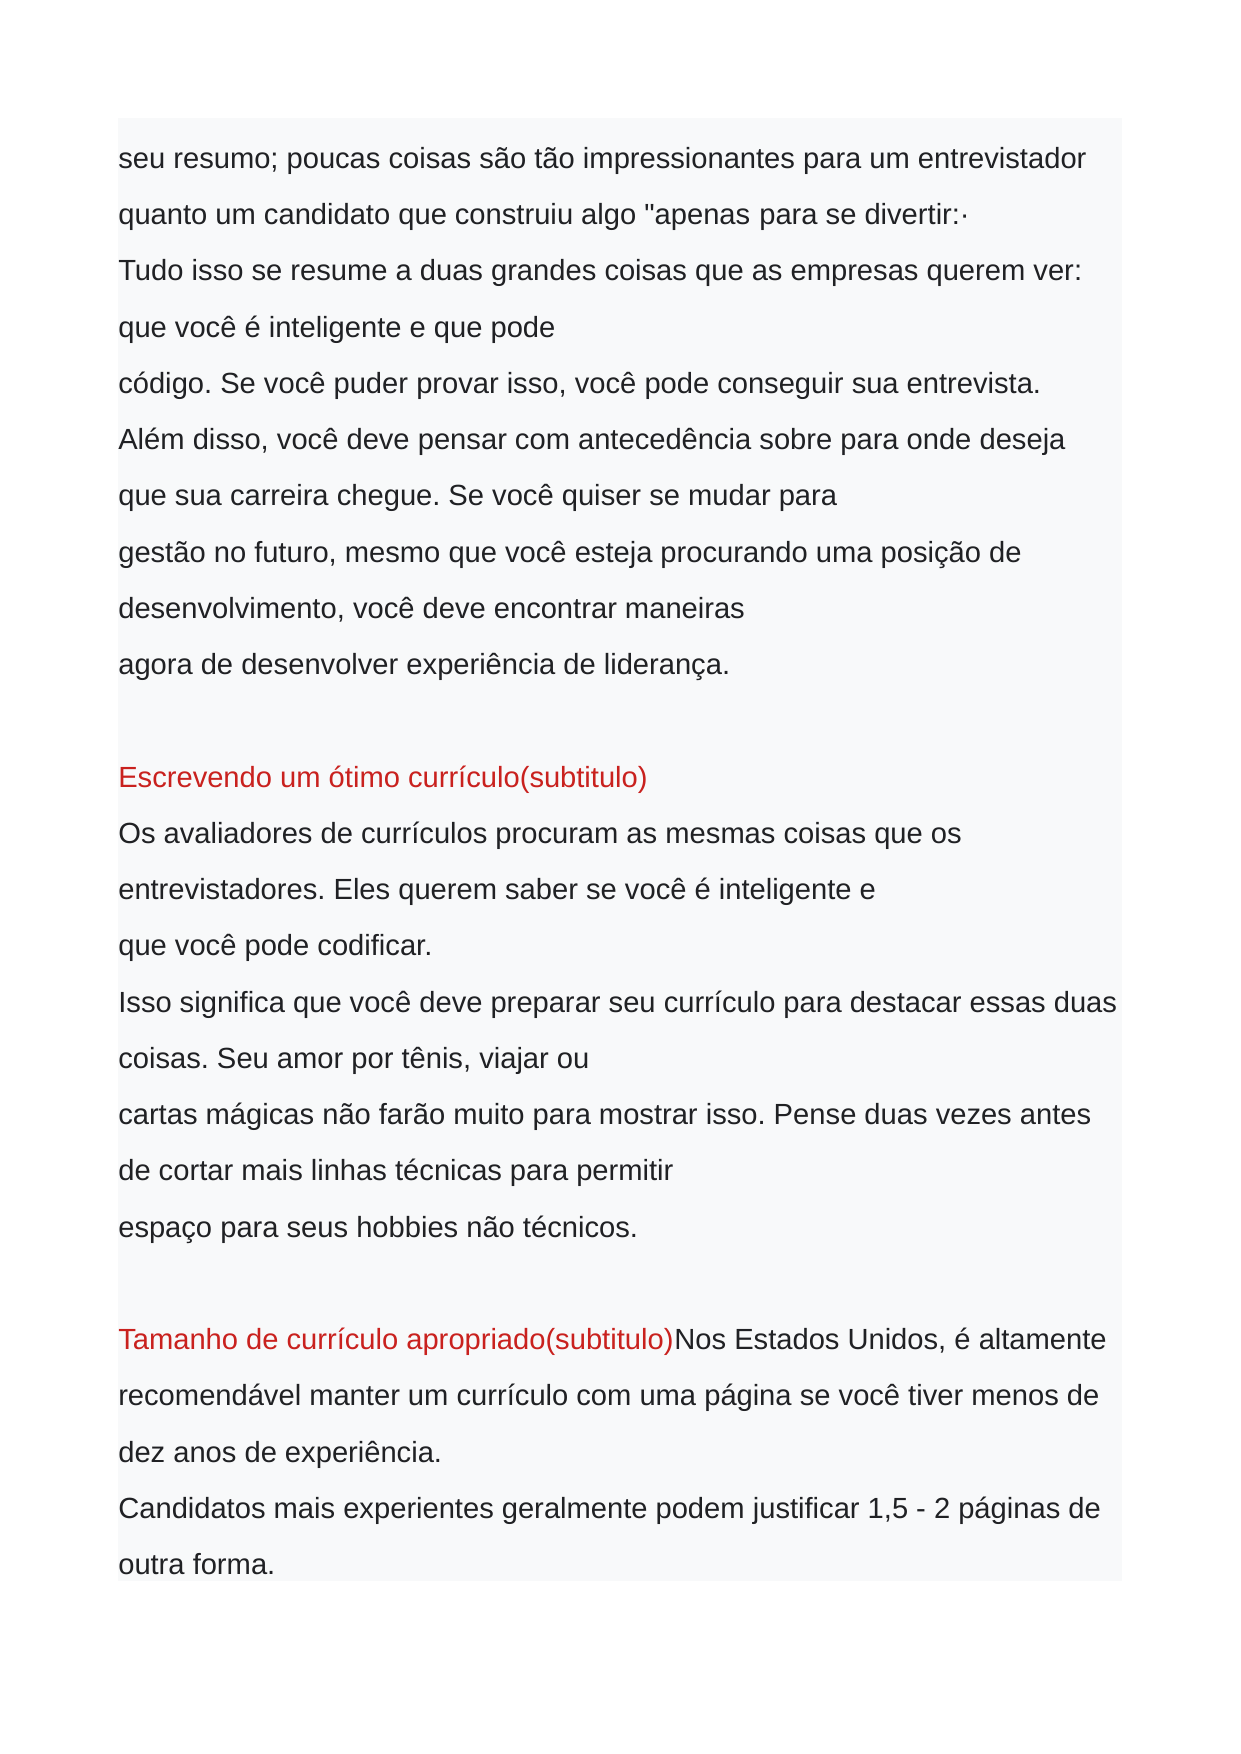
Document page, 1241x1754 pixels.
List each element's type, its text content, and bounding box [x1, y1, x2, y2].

text Escrevendo um ótimo currículo(subtitulo) [118, 737, 1122, 793]
text cartas mágicas não farão muito para mostrar isso. Pense duas vezes antes de cortar mais linhas técnicas para permitir [118, 1074, 1122, 1187]
text espaço para seus hobbies não técnicos. [118, 1187, 1122, 1243]
text Além disso, você deve pensar com antecedência sobre para onde deseja que sua carreira chegue. Se você quiser se mudar para [118, 399, 1122, 512]
text Candidatos mais experientes geralmente podem justificar 1,5 - 2 páginas de outra forma. [118, 1468, 1122, 1581]
text gestão no futuro, mesmo que você esteja procurando uma posição de desenvolvimento, você deve encontrar maneiras [118, 512, 1122, 624]
text Tamanho de currículo apropriado(subtitulo)Nos Estados Unidos, é altamente recomendável manter um currículo com uma página se você tiver menos de dez anos de experiência. [118, 1299, 1122, 1468]
text código. Se você puder provar isso, você pode conseguir sua entrevista. [118, 343, 1122, 399]
text Tudo isso se resume a duas grandes coisas que as empresas querem ver: que você é inteligente e que pode [118, 231, 1122, 343]
text Isso significa que você deve preparar seu currículo para destacar essas duas coisas. Seu amor por tênis, viajar ou [118, 962, 1122, 1074]
text seu resumo; poucas coisas são tão impressionantes para um entrevistador quanto um candidato que construiu algo "apenas para se divertir:· [118, 118, 1122, 231]
text agora de desenvolver experiência de liderança. [118, 624, 1122, 681]
text Os avaliadores de currículos procuram as mesmas coisas que os entrevistadores. Eles querem saber se você é inteligente e [118, 793, 1122, 906]
text que você pode codificar. [118, 906, 1122, 962]
